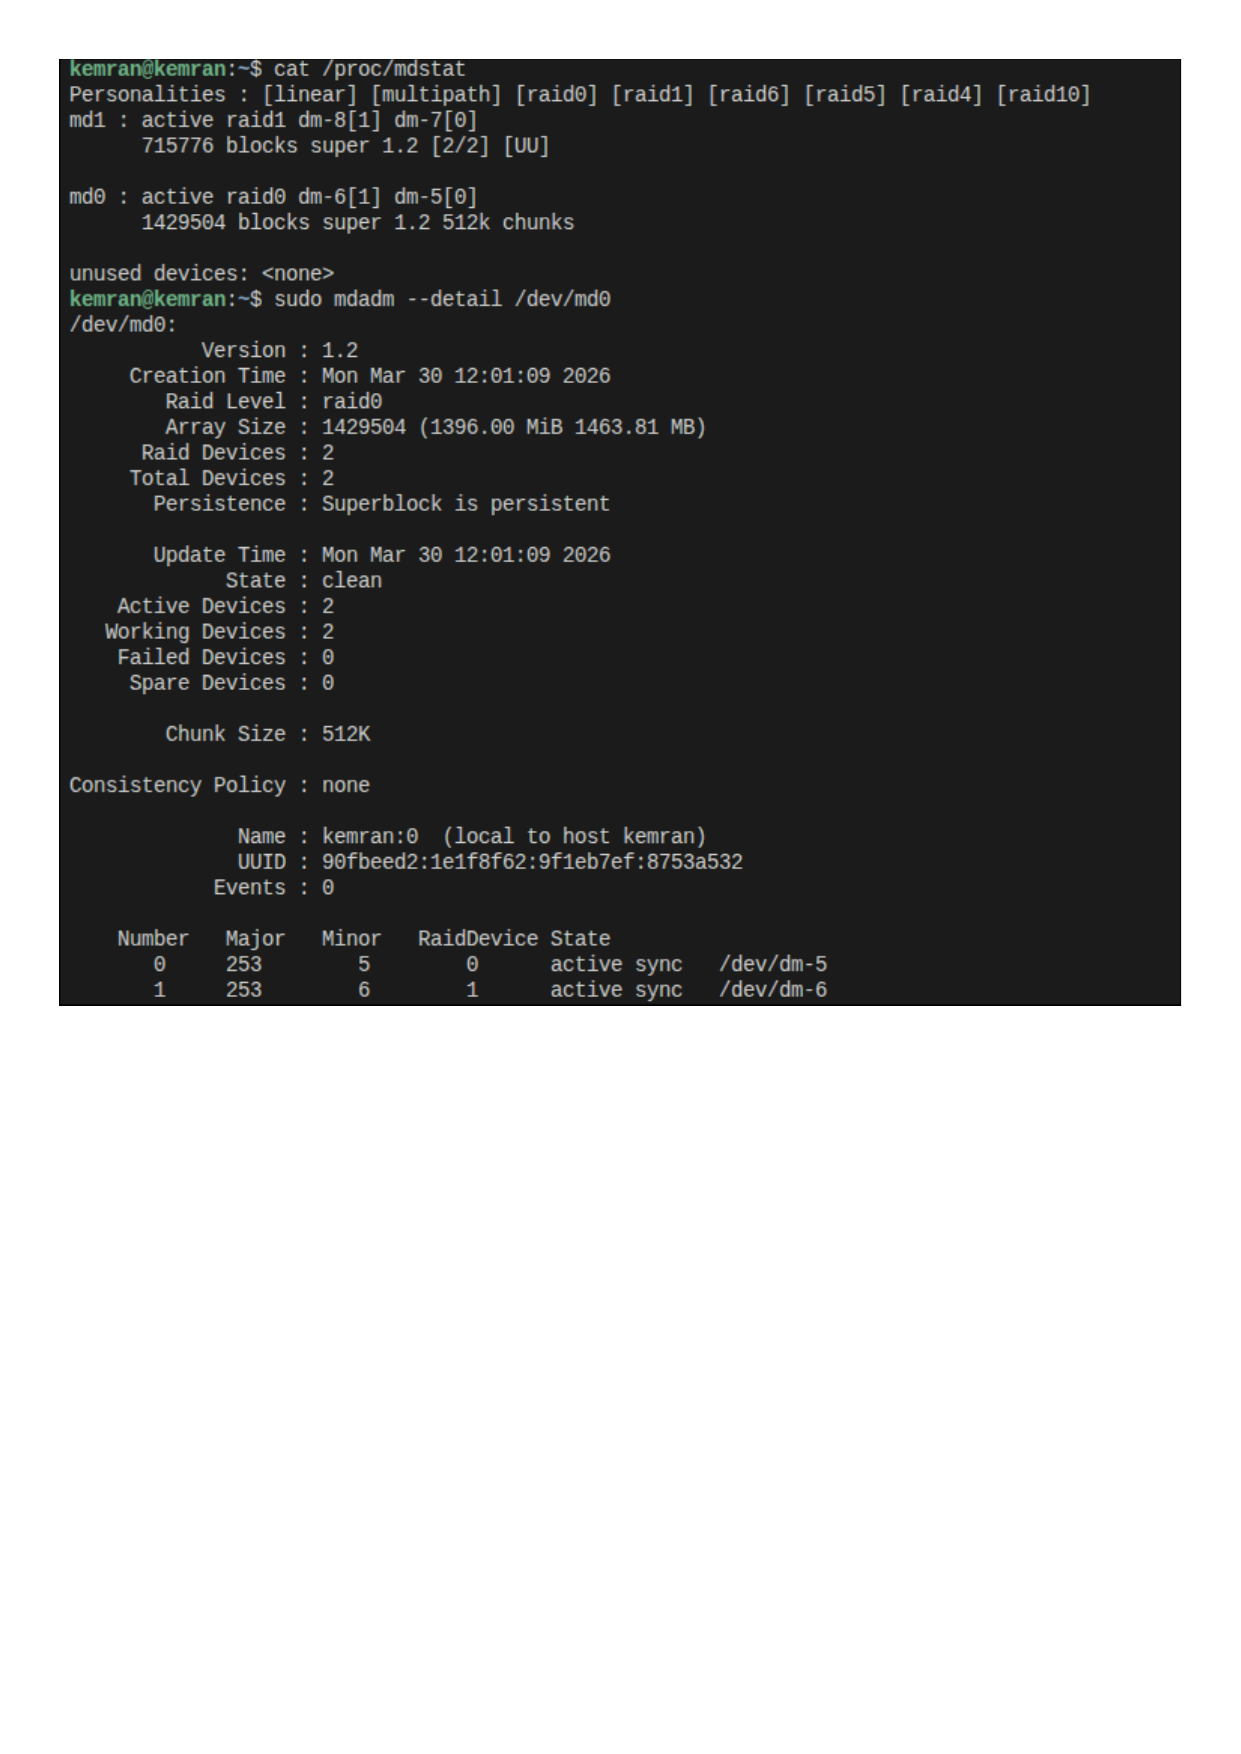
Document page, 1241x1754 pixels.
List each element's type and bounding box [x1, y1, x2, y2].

picture [59, 59, 1182, 1006]
